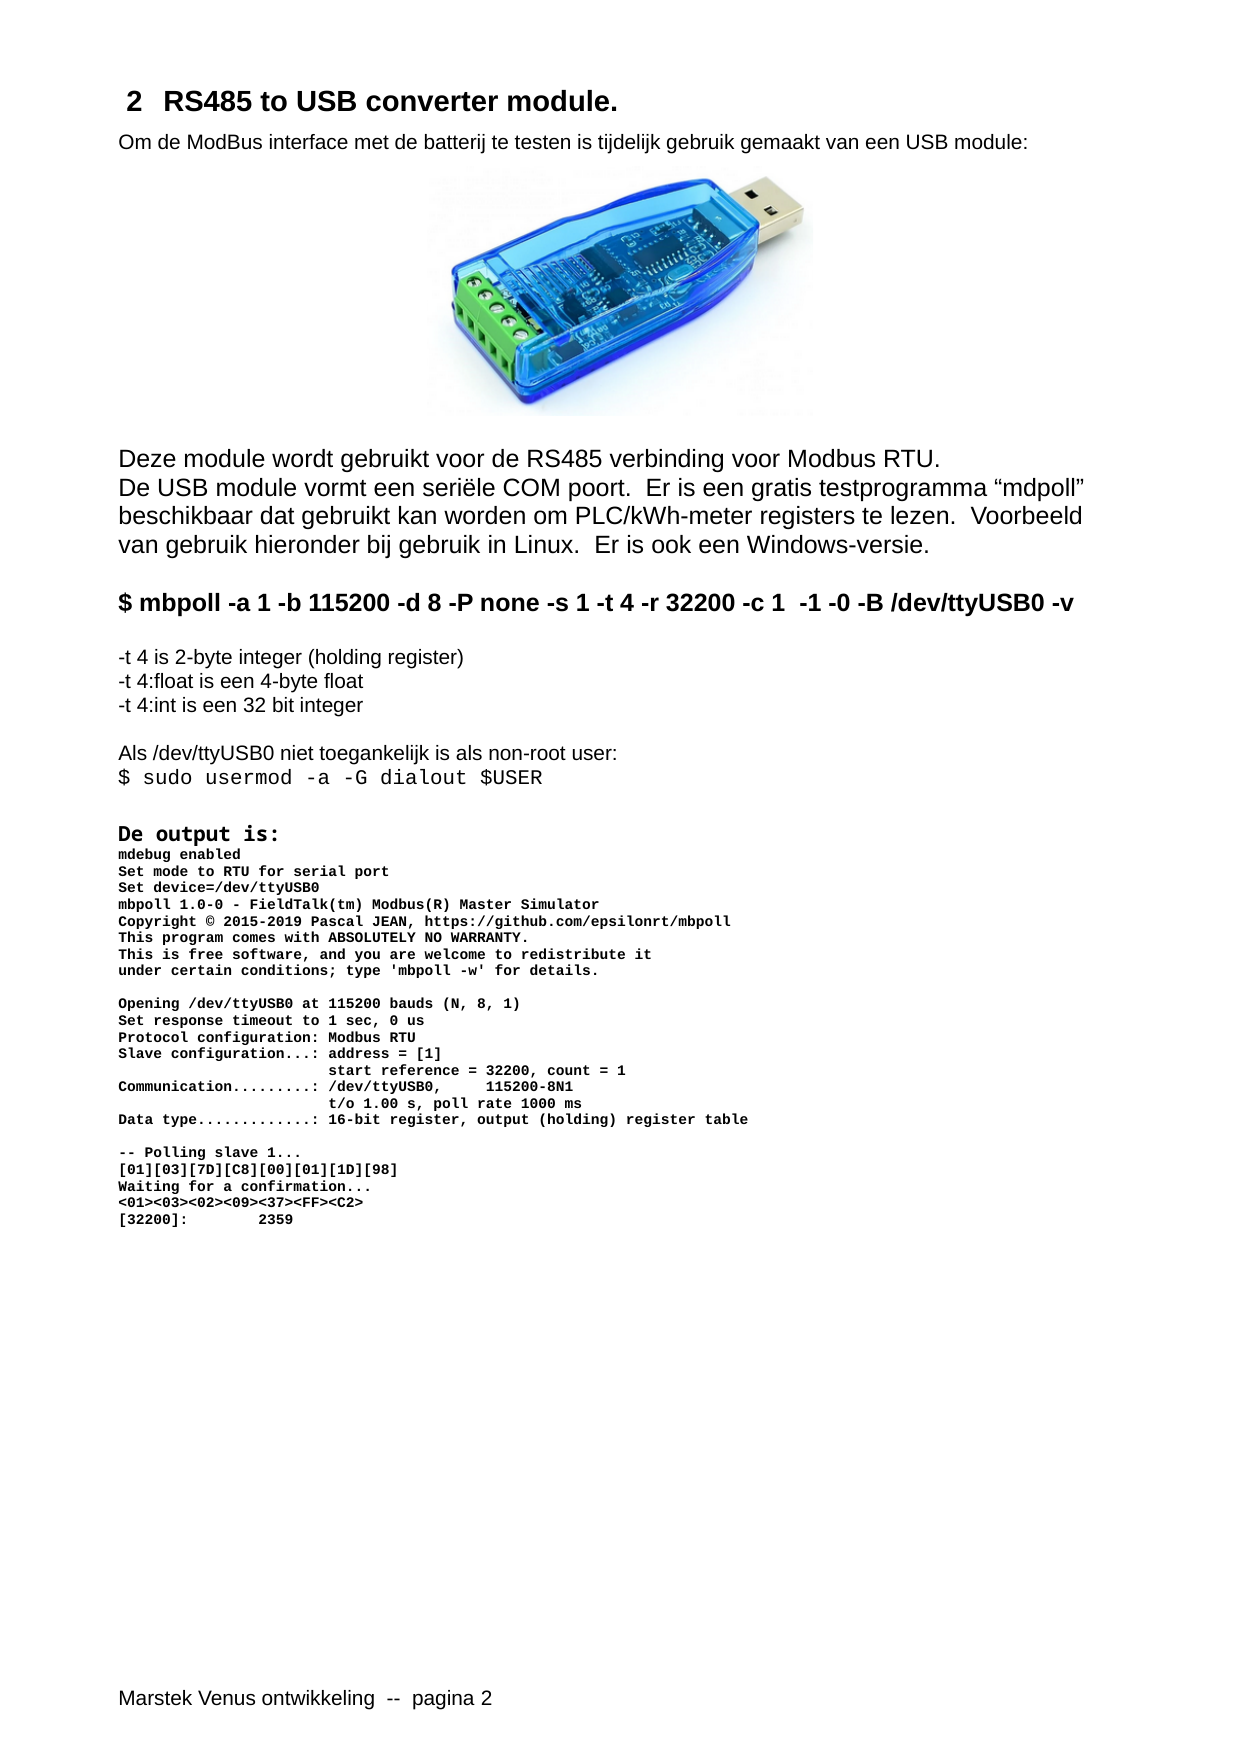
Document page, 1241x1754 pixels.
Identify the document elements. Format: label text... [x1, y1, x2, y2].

text [01][03][7D][C8][00][01][1D][98] [118, 1162, 1122, 1179]
text Copyright © 2015-2019 Pascal JEAN, https://github.com/epsilonrt/mbpoll [118, 914, 1122, 930]
text under certain conditions; type 'mbpoll -w' for details. [118, 963, 1122, 980]
text -t 4:int is een 32 bit integer [118, 693, 1122, 717]
text mbpoll 1.0-0 - FieldTalk(tm) Modbus(R) Master Simulator [118, 897, 1122, 914]
text De output is: [118, 819, 1122, 848]
text -t 4:float is een 4-byte float [118, 669, 1122, 693]
text Set mode to RTU for serial port [118, 864, 1122, 881]
text Als /dev/ttyUSB0 niet toegankelijk is als non-root user: [118, 741, 1122, 765]
text Opening /dev/ttyUSB0 at 115200 bauds (N, 8, 1) [118, 997, 1122, 1013]
text -- Polling slave 1... [118, 1146, 1122, 1162]
text Protocol configuration: Modbus RTU [118, 1030, 1122, 1046]
text Slave configuration...: address = [1] [118, 1046, 1122, 1063]
text Set response timeout to 1 sec, 0 us [118, 1013, 1122, 1030]
text start reference = 32200, count = 1 [118, 1063, 1122, 1079]
picture [427, 166, 814, 416]
text Om de ModBus interface met de batterij te testen is tijdelijk gebruik gemaakt van een USB module: [118, 130, 1122, 154]
text Set device=/dev/ttyUSB0 [118, 881, 1122, 897]
text <01><03><02><09><37><FF><C2> [118, 1195, 1122, 1212]
text Data type.............: 16-bit register, output (holding) register table [118, 1113, 1122, 1129]
text Waiting for a confirmation... [118, 1179, 1122, 1195]
text De USB module vormt een seriële COM poort. Er is een gratis testprogramma “mdpoll” beschikbaar dat gebruikt kan worden om PLC/kWh-meter registers te lezen. Voorbeeld van gebruik hieronder bij gebruik in Linux. Er is ook een Windows-versie. [118, 473, 1122, 559]
text $ sudo usermod -a -G dialout $USER [118, 765, 1122, 791]
text [32200]: 2359 [118, 1212, 1122, 1228]
subtitle RS485 to USB converter module. [118, 84, 1122, 118]
text Deze module wordt gebruikt voor de RS485 verbinding voor Modbus RTU. [118, 444, 1122, 473]
text t/o 1.00 s, poll rate 1000 ms [118, 1096, 1122, 1113]
text Communication.........: /dev/ttyUSB0, 115200-8N1 [118, 1079, 1122, 1096]
text $ mbpoll -a 1 -b 115200 -d 8 -P none -s 1 -t 4 -r 32200 -c 1 -1 -0 -B /dev/ttyUSB0 -v [118, 588, 1122, 616]
text -t 4 is 2-byte integer (holding register) [118, 645, 1122, 669]
text mdebug enabled [118, 848, 1122, 864]
text This is free software, and you are welcome to redistribute it [118, 947, 1122, 963]
text This program comes with ABSOLUTELY NO WARRANTY. [118, 930, 1122, 947]
